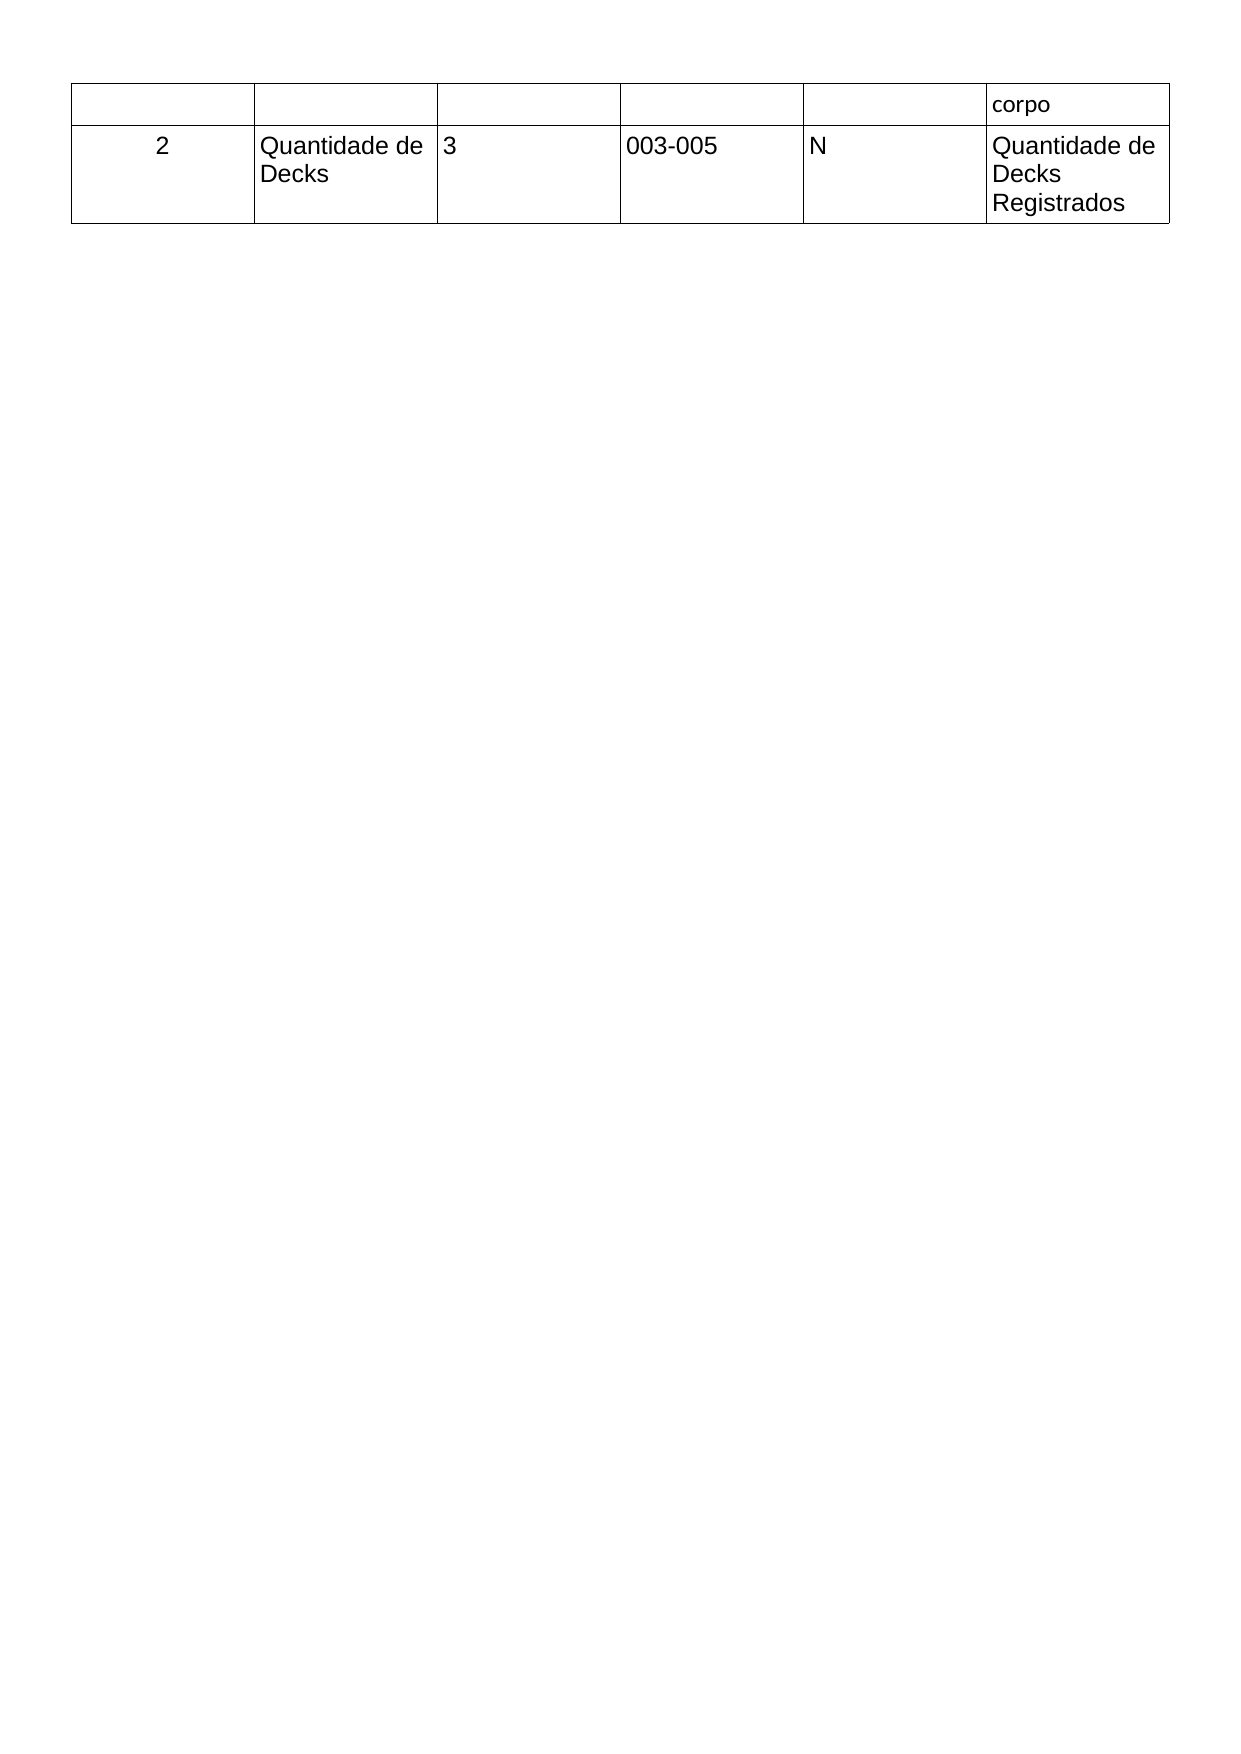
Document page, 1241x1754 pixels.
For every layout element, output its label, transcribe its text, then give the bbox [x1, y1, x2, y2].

table_cell Quantidade de Decks Registrados [987, 126, 1169, 223]
table_cell Quantidade de Decks [255, 126, 437, 223]
table_cell [804, 84, 986, 125]
table_cell corpo [987, 84, 1169, 125]
table_cell 3 [438, 126, 620, 223]
table_cell [72, 84, 254, 125]
table_cell 003-005 [621, 126, 803, 223]
table_cell N [804, 126, 986, 223]
table_cell 2 [72, 126, 254, 223]
table_cell [621, 84, 803, 125]
table_cell [255, 84, 437, 125]
table_cell [438, 84, 620, 125]
